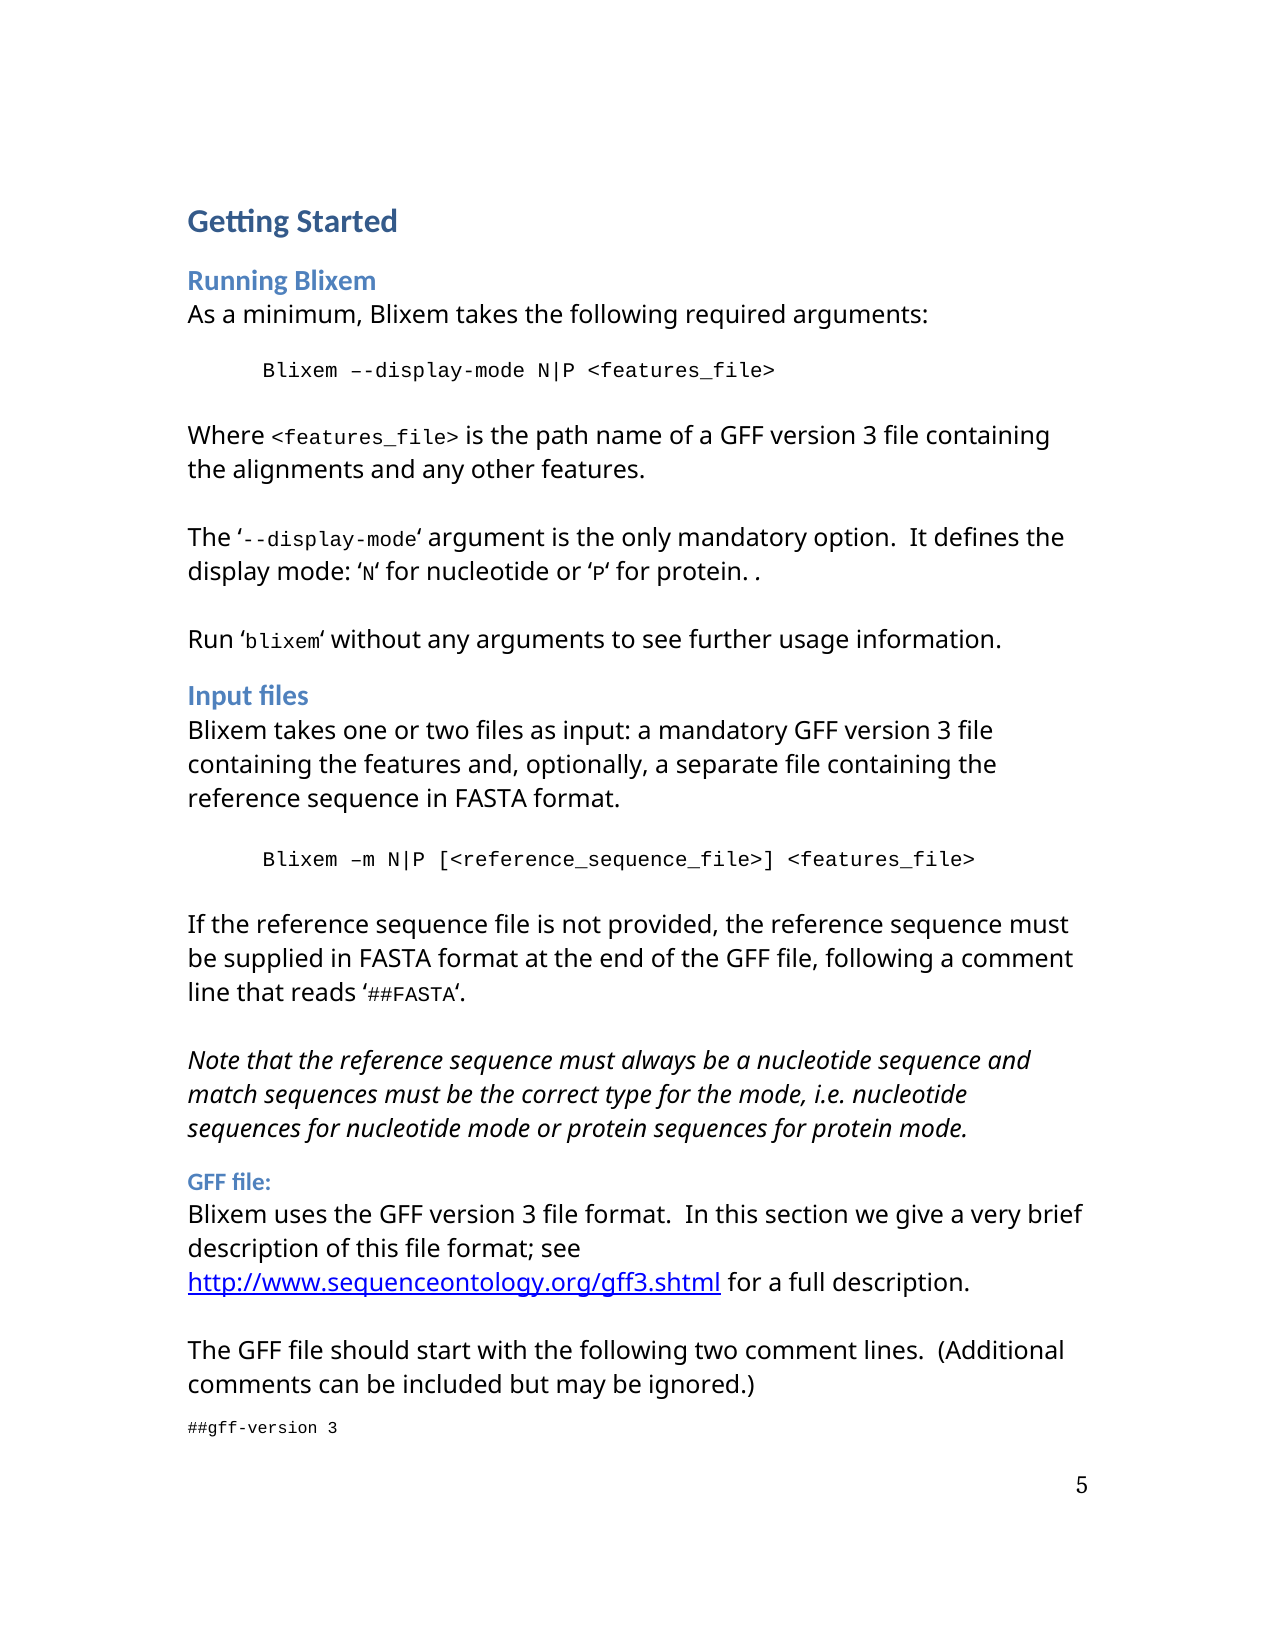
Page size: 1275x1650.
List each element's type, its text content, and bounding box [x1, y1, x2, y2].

subtitle Getting Started [187, 200, 1087, 241]
subtitle GFF file: [187, 1166, 1087, 1196]
text The ‘--display-mode‘ argument is the only mandatory option. It defines the display mode: ‘N‘ for nucleotide or ‘P‘ for protein. . [187, 520, 1087, 588]
text Run ‘blixem‘ without any arguments to see further usage information. [187, 622, 1087, 656]
text Blixem –m N|P [<reference_sequence_file>] <features_file> [187, 849, 1087, 872]
text Blixem uses the GFF version 3 file format. In this section we give a very brief description of this file format; see http://www.sequenceontology.org/gff3.shtml for a full description. [187, 1196, 1087, 1298]
text Note that the reference sequence must always be a nucleotide sequence and match sequences must be the correct type for the mode, i.e. nucleotide sequences for nucleotide mode or protein sequences for protein mode. [187, 1043, 1087, 1145]
text If the reference sequence file is not provided, the reference sequence must be supplied in FASTA format at the end of the GFF file, following a comment line that reads ‘##FASTA‘. [187, 907, 1087, 1009]
text The GFF file should start with the following two comment lines. (Additional comments can be included but may be ignored.) [187, 1333, 1087, 1401]
text Where <features_file> is the path name of a GFF version 3 file containing the alignments and any other features. [187, 418, 1087, 486]
subtitle Input files [187, 677, 1087, 713]
text As a minimum, Blixem takes the following required arguments: [187, 297, 1087, 331]
text Blixem –-display-mode N|P <features_file> [187, 360, 1087, 384]
text Blixem takes one or two files as input: a mandatory GFF version 3 file containing the features and, optionally, a separate file containing the reference sequence in FASTA format. [187, 713, 1087, 815]
subtitle Running Blixem [187, 262, 1087, 297]
text ##gff-version 3 [187, 1419, 1087, 1438]
